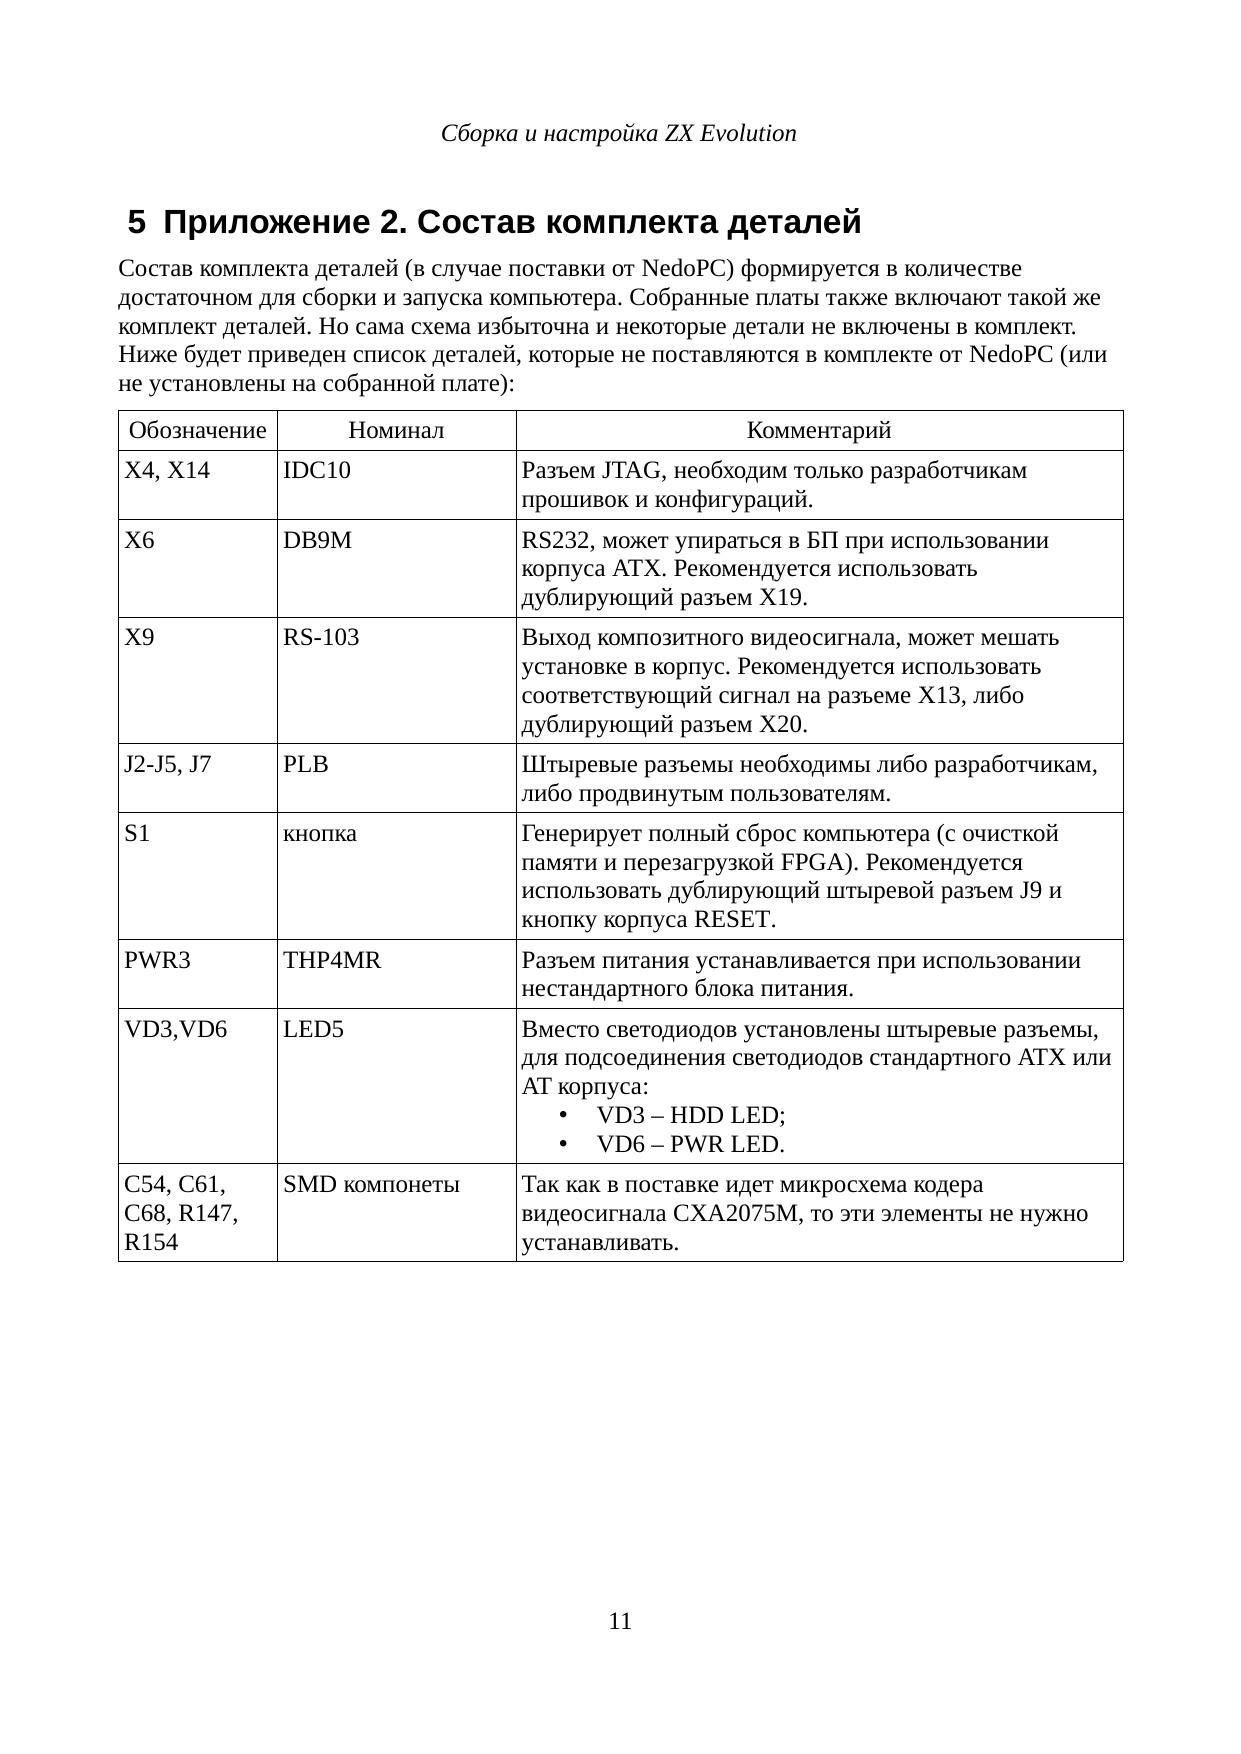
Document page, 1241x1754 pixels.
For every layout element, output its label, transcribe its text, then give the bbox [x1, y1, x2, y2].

table_cell C54, C61, C68, R147, R154 [119, 1164, 277, 1261]
table_cell LED5 [278, 1009, 516, 1163]
table_cell RS232, может упираться в БП при использовании корпуса АТХ. Рекомендуется использовать дублирующий разъем X19. [517, 520, 1123, 617]
table_header Комментарий [517, 411, 1123, 450]
table_cell Генерирует полный сброс компьютера (с очисткой памяти и перезагрузкой FPGA). Рекомендуется использовать дублирующий штыревой разъем J9 и кнопку корпуса RESET. [517, 813, 1123, 939]
table_cell Разъем питания устанавливается при использовании нестандартного блока питания. [517, 940, 1123, 1008]
table_cell SMD компонеты [278, 1164, 516, 1261]
table_cell кнопка [278, 813, 516, 939]
table_cell Разъем JTAG, необходим только разработчикам прошивок и конфигураций. [517, 451, 1123, 519]
table_header Обозначение [119, 411, 277, 450]
text Состав комплекта деталей (в случае поставки от NedoPC) формируется в количестве достаточном для сборки и запуска компьютера. Собранные платы также включают такой же комплект деталей. Но сама схема избыточна и некоторые детали не включены в комплект. Ниже будет приведен список деталей, которые не поставляются в комплекте от NedoPC (или не установлены на собранной плате): [118, 253, 1122, 397]
table_cell IDC10 [278, 451, 516, 519]
table_cell RS-103 [278, 618, 516, 743]
table_cell Выход композитного видеосигнала, может мешать установке в корпус. Рекомендуется использовать соответствующий сигнал на разъеме X13, либо дублирующий разъем X20. [517, 618, 1123, 743]
table_cell PWR3 [119, 940, 277, 1008]
table_cell J2-J5, J7 [119, 744, 277, 812]
table_cell X4, X14 [119, 451, 277, 519]
table_cell PLB [278, 744, 516, 812]
subtitle Приложение 2. Состав комплекта деталей [118, 202, 1122, 241]
table_cell Штыревые разъемы необходимы либо разработчикам, либо продвинутым пользователям. [517, 744, 1123, 812]
table_cell X6 [119, 520, 277, 617]
table_cell S1 [119, 813, 277, 939]
table_cell DB9M [278, 520, 516, 617]
table_cell Так как в поставке идет микросхема кодера видеосигнала CXA2075M, то эти элементы не нужно устанавливать. [517, 1164, 1123, 1261]
table_cell VD3,VD6 [119, 1009, 277, 1163]
table_cell X9 [119, 618, 277, 743]
table_cell THP4MR [278, 940, 516, 1008]
table_cell Вместо светодиодов установлены штыревые разъемы, для подсоединения светодиодов стандартного ATX или AT корпуса: VD3 – HDD LED; VD6 – PWR LED. [517, 1009, 1123, 1163]
table_header Номинал [278, 411, 516, 450]
